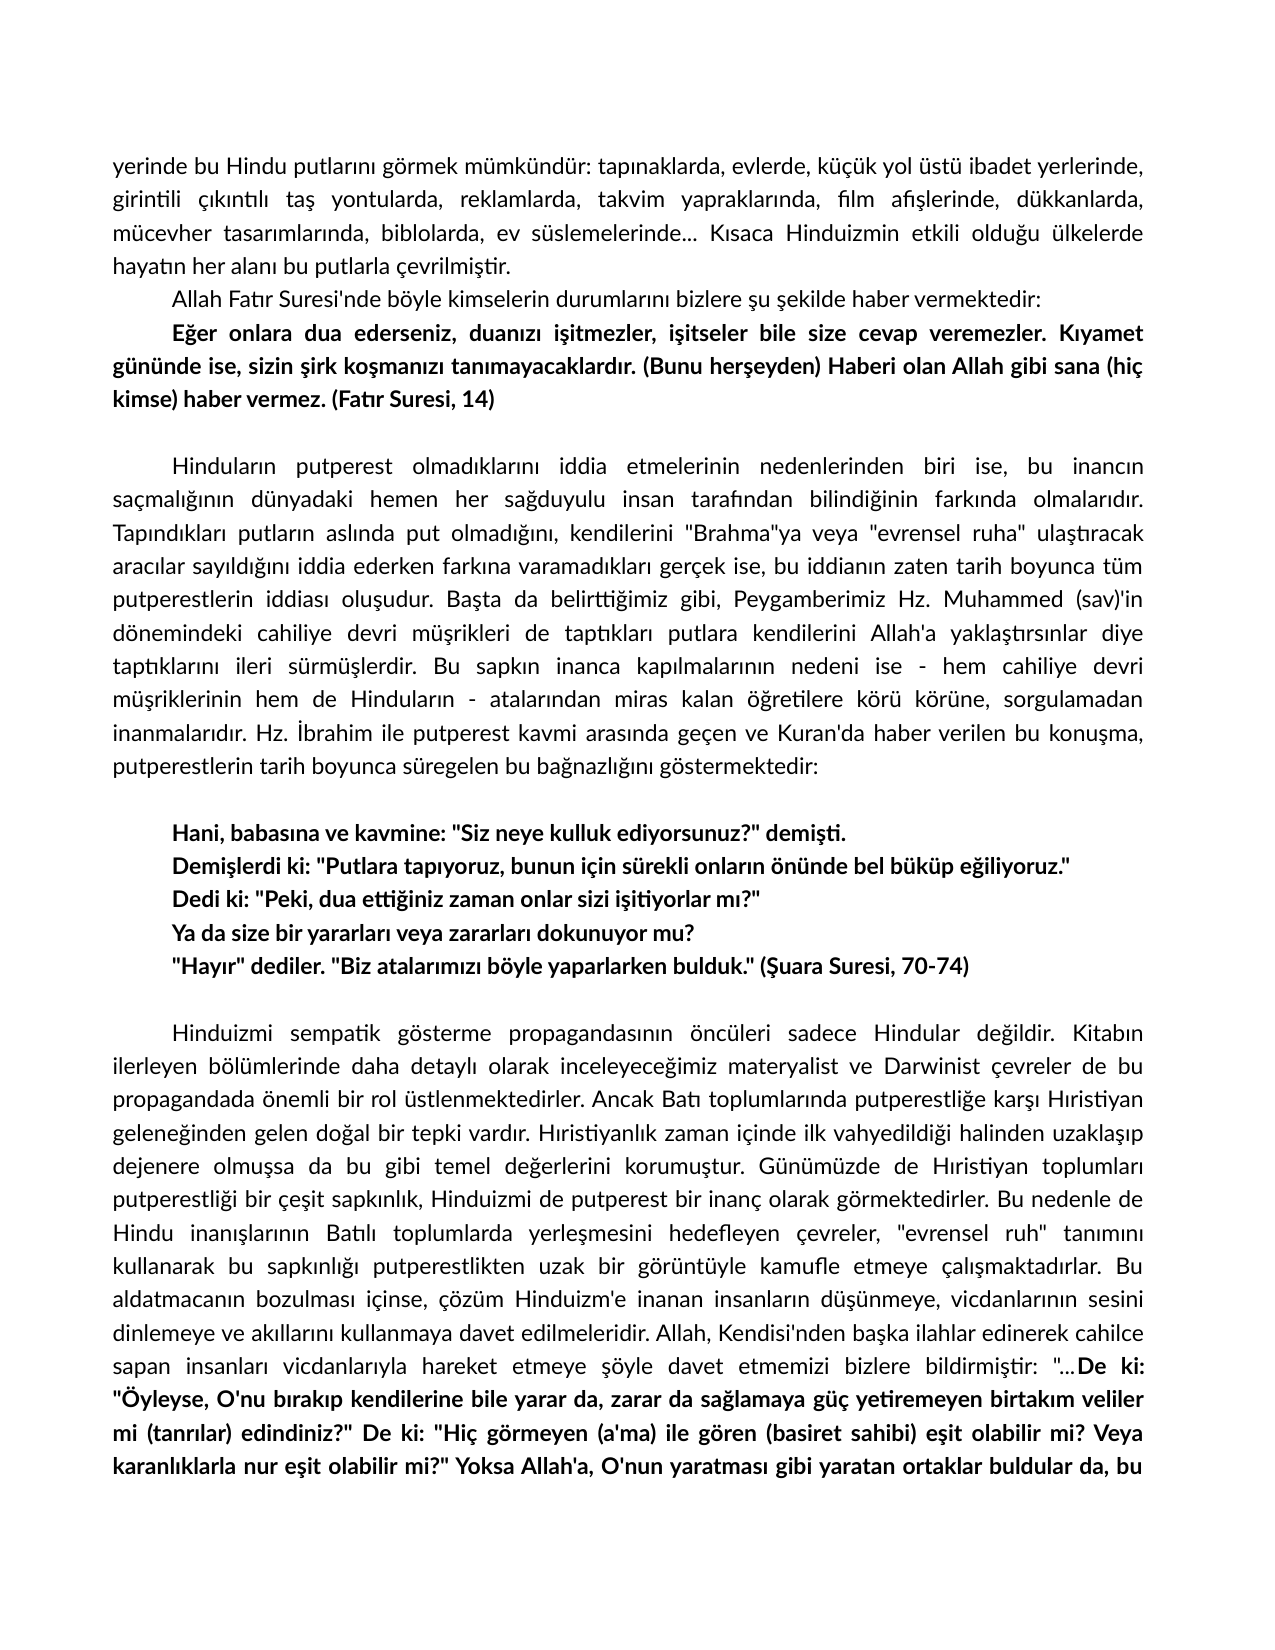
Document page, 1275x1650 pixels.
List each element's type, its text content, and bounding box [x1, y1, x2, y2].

text Hinduizmi sempatik gösterme propagandasının öncüleri sadece Hindular değildir. Kitabın ilerleyen bölümlerinde daha detaylı olarak inceleyeceğimiz materyalist ve Darwinist çevreler de bu propagandada önemli bir rol üstlenmektedirler. Ancak Batı toplumlarında putperestliğe karşı Hıristiyan geleneğinden gelen doğal bir tepki vardır. Hıristiyanlık zaman içinde ilk vahyedildiği halinden uzaklaşıp dejenere olmuşsa da bu gibi temel değerlerini korumuştur. Günümüzde de Hıristiyan toplumları putperestliği bir çeşit sapkınlık, Hinduizmi de putperest bir inanç olarak görmektedirler. Bu nedenle de Hindu inanışlarının Batılı toplumlarda yerleşmesini hedefleyen çevreler, "evrensel ruh" tanımını kullanarak bu sapkınlığı putperestlikten uzak bir görüntüyle kamufle etmeye çalışmaktadırlar. Bu aldatmacanın bozulması içinse, çözüm Hinduizm'e inanan insanların düşünmeye, vicdanlarının sesini dinlemeye ve akıllarını kullanmaya davet edilmeleridir. Allah, Kendisi'nden başka ilahlar edinerek cahilce sapan insanları vicdanlarıyla hareket etmeye şöyle davet etmemizi bizlere bildirmiştir: "...De ki: "Öyleyse, O'nu bırakıp kendilerine bile yarar da, zarar da sağlamaya güç yetiremeyen birtakım veliler mi (tanrılar) edindiniz?" De ki: "Hiç görmeyen (a'ma) ile gören (basiret sahibi) eşit olabilir mi? Veya karanlıklarla nur eşit olabilir mi?" Yoksa Allah'a, O'nun yaratması gibi yaratan ortaklar buldular da, bu [112, 1014, 1145, 1481]
text yerinde bu Hindu putlarını görmek mümkündür: tapınaklarda, evlerde, küçük yol üstü ibadet yerlerinde, girintili çıkıntılı taş yontularda, reklamlarda, takvim yapraklarında, film afişlerinde, dükkanlarda, mücevher tasarımlarında, biblolarda, ev süslemelerinde... Kısaca Hinduizmin etkili olduğu ülkelerde hayatın her alanı bu putlarla çevrilmiştir. [112, 148, 1145, 281]
text "Hayır" dediler. "Biz atalarımızı böyle yaparlarken bulduk." (Şuara Suresi, 70-74) [112, 948, 1145, 981]
text Hinduların putperest olmadıklarını iddia etmelerinin nedenlerinden biri ise, bu inancın saçmalığının dünyadaki hemen her sağduyulu insan tarafından bilindiğinin farkında olmalarıdır. Tapındıkları putların aslında put olmadığını, kendilerini "Brahma"ya veya "evrensel ruha" ulaştıracak aracılar sayıldığını iddia ederken farkına varamadıkları gerçek ise, bu iddianın zaten tarih boyunca tüm putperestlerin iddiası oluşudur. Başta da belirttiğimiz gibi, Peygamberimiz Hz. Muhammed (sav)'in dönemindeki cahiliye devri müşrikleri de taptıkları putlara kendilerini Allah'a yaklaştırsınlar diye taptıklarını ileri sürmüşlerdir. Bu sapkın inanca kapılmalarının nedeni ise - hem cahiliye devri müşriklerinin hem de Hinduların - atalarından miras kalan öğretilere körü körüne, sorgulamadan inanmalarıdır. Hz. İbrahim ile putperest kavmi arasında geçen ve Kuran'da haber verilen bu konuşma, putperestlerin tarih boyunca süregelen bu bağnazlığını göstermektedir: [112, 448, 1145, 781]
text Demişlerdi ki: "Putlara tapıyoruz, bunun için sürekli onların önünde bel büküp eğiliyoruz." [112, 848, 1145, 881]
text Ya da size bir yararları veya zararları dokunuyor mu? [112, 914, 1145, 948]
text Eğer onlara dua ederseniz, duanızı işitmezler, işitseler bile size cevap veremezler. Kıyamet gününde ise, sizin şirk koşmanızı tanımayacaklardır. (Bunu herşeyden) Haberi olan Allah gibi sana (hiç kimse) haber vermez. (Fatır Suresi, 14) [112, 314, 1145, 414]
text Allah Fatır Suresi'nde böyle kimselerin durumlarını bizlere şu şekilde haber vermektedir: [112, 281, 1145, 314]
text Dedi ki: "Peki, dua ettiğiniz zaman onlar sizi işitiyorlar mı?" [112, 881, 1145, 914]
text Hani, babasına ve kavmine: "Siz neye kulluk ediyorsunuz?" demişti. [112, 814, 1145, 848]
